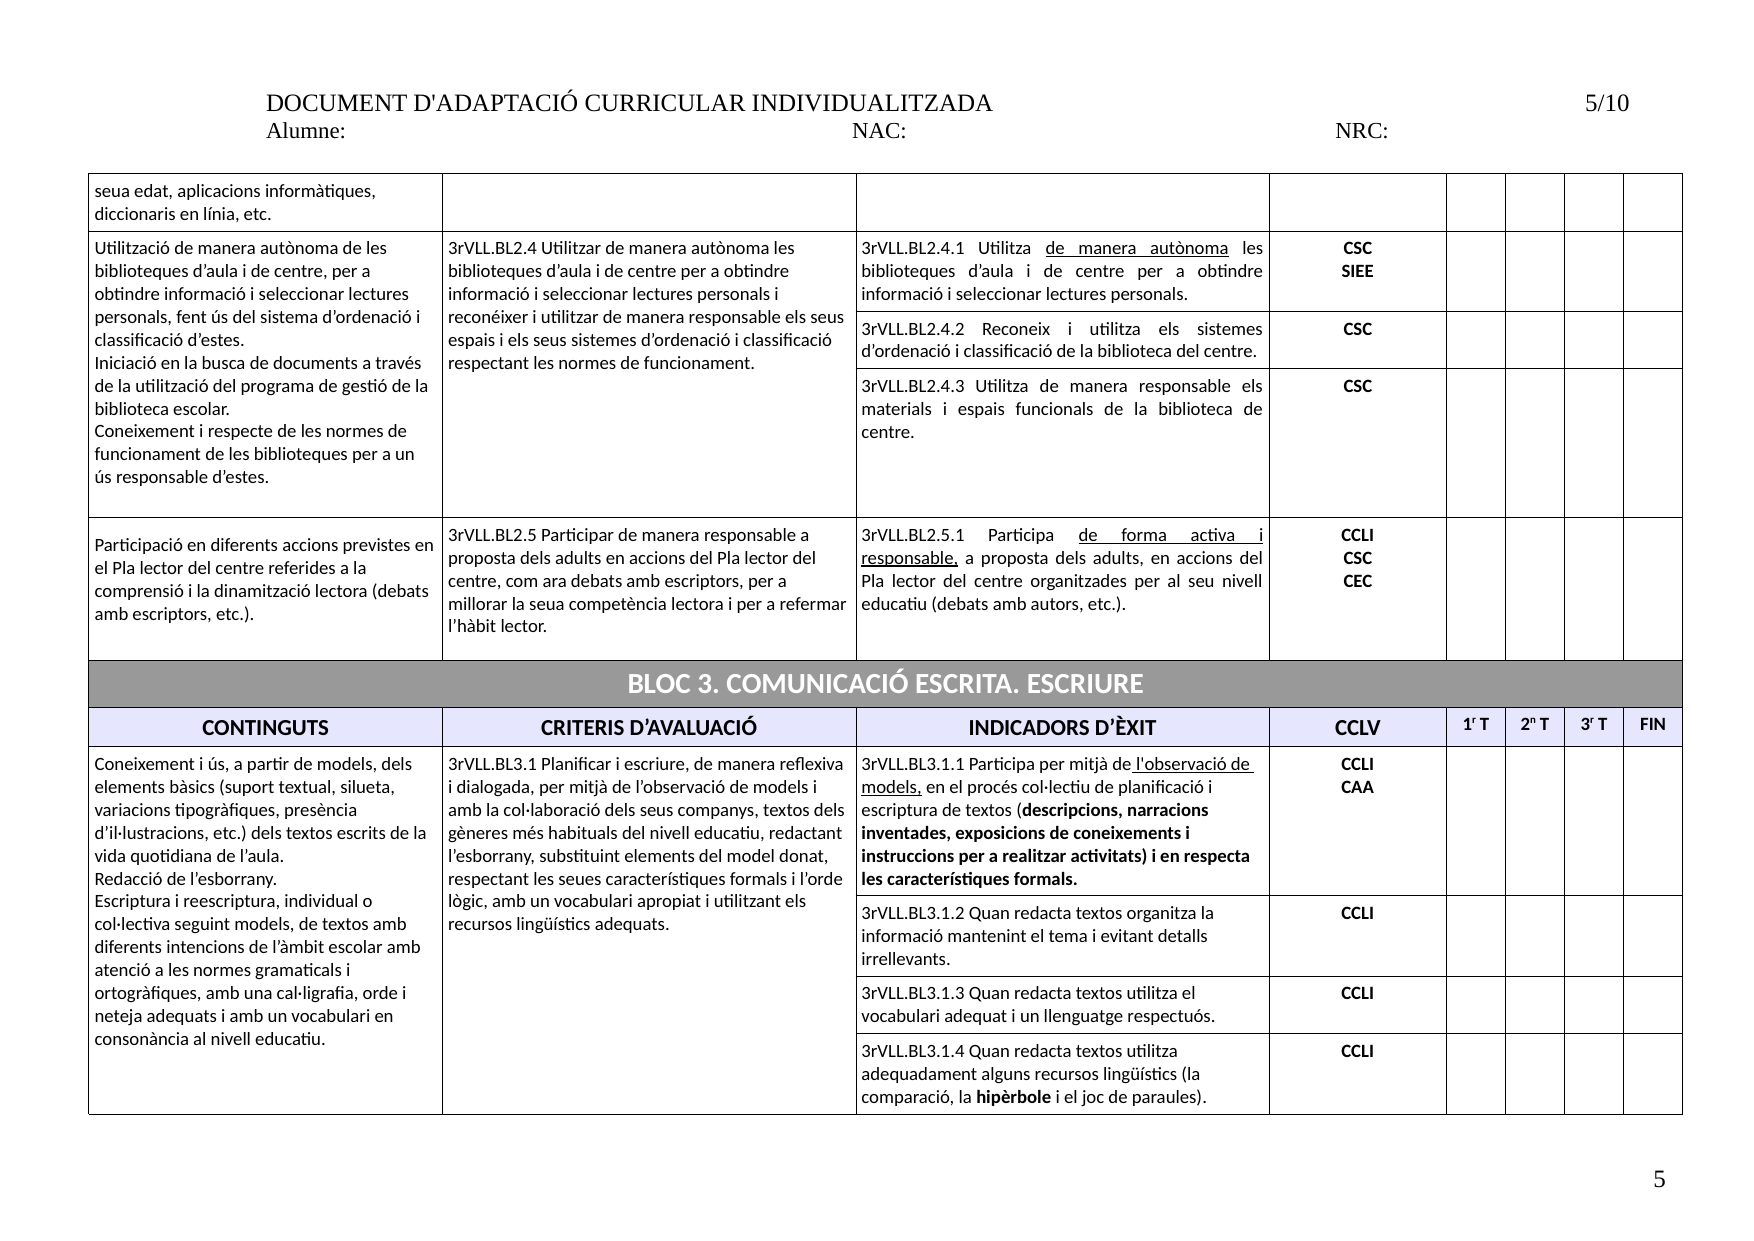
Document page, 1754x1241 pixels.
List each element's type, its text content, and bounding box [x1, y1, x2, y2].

table_cell [1447, 1034, 1505, 1113]
table_cell 3rVLL.BL3.1.2 Quan redacta textos organitza la informació mantenint el tema i evitant detalls irrellevants. [857, 896, 1269, 976]
table_cell CSC [1270, 312, 1446, 368]
table_cell BLOC 3. COMUNICACIÓ ESCRITA. ESCRIURE [89, 661, 1682, 707]
table_cell [1624, 518, 1682, 659]
table_cell [1624, 896, 1682, 976]
table_cell [1506, 312, 1564, 368]
table_cell 3rVLL.BL3.1.4 Quan redacta textos utilitza adequadament alguns recursos lingüístics (la comparació, la hipèrbole i el joc de paraules). [857, 1034, 1269, 1113]
table_cell [1447, 312, 1505, 368]
table_cell 3rVLL.BL2.5 Participar de manera responsable a proposta dels adults en accions del Pla lector del centre, com ara debats amb escriptors, per a millorar la seua competència lectora i per a refermar l’hàbit lector. [443, 518, 856, 659]
table_cell 3rVLL.BL3.1.3 Quan redacta textos utilitza el vocabulari adequat i un llenguatge respectuós. [857, 977, 1269, 1033]
table_cell [443, 174, 856, 231]
table_cell [1624, 312, 1682, 368]
table_cell [1565, 896, 1623, 976]
table_cell Participació en diferents accions previstes en el Pla lector del centre referides a la comprensió i la dinamització lectora (debats amb escriptors, etc.). [89, 518, 442, 659]
table_cell [857, 174, 1269, 231]
table_cell 3rVLL.BL2.4 Utilitzar de manera autònoma les biblioteques d’aula i de centre per a obtindre informació i seleccionar lectures personals i reconéixer i utilitzar de manera responsable els seus espais i els seus sistemes d’ordenació i classificació respectant les normes de funcionament. [443, 232, 856, 517]
table_cell [1565, 232, 1623, 311]
table_cell Utilització de manera autònoma de les biblioteques d’aula i de centre, per a obtindre informació i seleccionar lectures personals, fent ús del sistema d’ordenació i classificació d’estes. Iniciació en la busca de documents a través de la utilització del programa de gestió de la biblioteca escolar. Coneixement i respecte de les normes de funcionament de les biblioteques per a un ús responsable d’estes. [89, 232, 442, 517]
table_cell CSC SIEE [1270, 232, 1446, 311]
table_cell [1447, 369, 1505, 517]
table_cell [1565, 312, 1623, 368]
table_cell [1506, 232, 1564, 311]
table_cell [1624, 369, 1682, 517]
table_cell [1565, 518, 1623, 659]
table_cell [1565, 977, 1623, 1033]
table_cell [1624, 1034, 1682, 1113]
table_cell CRITERIS D’AVALUACIÓ [443, 708, 856, 746]
table_cell 3rVLL.BL2.4.1 Utilitza de manera autònoma les biblioteques d’aula i de centre per a obtindre informació i seleccionar lectures personals. [857, 232, 1269, 311]
table_cell [1447, 977, 1505, 1033]
table_cell 3rVLL.BL2.4.3 Utilitza de manera responsable els materials i espais funcionals de la biblioteca de centre. [857, 369, 1269, 517]
table_cell [1447, 518, 1505, 659]
table_cell [1565, 747, 1623, 895]
table_cell [1270, 174, 1446, 231]
table_cell [1506, 896, 1564, 976]
table_cell [1506, 174, 1564, 231]
table_cell [1624, 977, 1682, 1033]
table_cell [1565, 174, 1623, 231]
table_cell [1565, 369, 1623, 517]
table_cell [1447, 232, 1505, 311]
table_cell 3r T [1565, 708, 1623, 746]
table_cell [1624, 232, 1682, 311]
table_cell CCLI [1270, 1034, 1446, 1113]
table_cell FIN [1624, 708, 1682, 746]
table_cell [1506, 747, 1564, 895]
table_cell 2n T [1506, 708, 1564, 746]
table_cell [1447, 896, 1505, 976]
table_cell [1624, 174, 1682, 231]
table_cell 3rVLL.BL3.1.1 Participa per mitjà de l'observació de models, en el procés col·lectiu de planificació i escriptura de textos (descripcions, narracions inventades, exposicions de coneixements i instruccions per a realitzar activitats) i en respecta les característiques formals. [857, 747, 1269, 895]
table_cell CSC [1270, 369, 1446, 517]
table_cell [1565, 1034, 1623, 1113]
table_cell CONTINGUTS [89, 708, 442, 746]
table_cell [1447, 747, 1505, 895]
table_cell 3rVLL.BL2.5.1 Participa de forma activa i responsable, a proposta dels adults, en accions del Pla lector del centre organitzades per al seu nivell educatiu (debats amb autors, etc.). [857, 518, 1269, 659]
table_cell CCLI CAA [1270, 747, 1446, 895]
table_cell 3rVLL.BL3.1 Planificar i escriure, de manera reflexiva i dialogada, per mitjà de l’observació de models i amb la col·laboració dels seus companys, textos dels gèneres més habituals del nivell educatiu, redactant l’esborrany, substituint elements del model donat, respectant les seues característiques formals i l’orde lògic, amb un vocabulari apropiat i utilitzant els recursos lingüístics adequats. [443, 747, 856, 1113]
table_cell CCLI CSC CEC [1270, 518, 1446, 659]
table_cell CCLV [1270, 708, 1446, 746]
table_cell [1447, 174, 1505, 231]
table_cell [1624, 747, 1682, 895]
table_cell [1506, 369, 1564, 517]
table_cell 3rVLL.BL2.4.2 Reconeix i utilitza els sistemes d’ordenació i classificació de la biblioteca del centre. [857, 312, 1269, 368]
table_cell INDICADORS D’ÈXIT [857, 708, 1269, 746]
table_cell [1506, 518, 1564, 659]
table_cell CCLI [1270, 896, 1446, 976]
table_cell 1r T [1447, 708, 1505, 746]
table_cell [1506, 977, 1564, 1033]
table_cell CCLI [1270, 977, 1446, 1033]
table_cell seua edat, aplicacions informàtiques, diccionaris en línia, etc. [89, 174, 442, 231]
table_cell [1506, 1034, 1564, 1113]
table_cell Coneixement i ús, a partir de models, dels elements bàsics (suport textual, silueta, variacions tipogràfiques, presència d’il·lustracions, etc.) dels textos escrits de la vida quotidiana de l’aula. Redacció de l’esborrany. Escriptura i reescriptura, individual o col·lectiva seguint models, de textos amb diferents intencions de l’àmbit escolar amb atenció a les normes gramaticals i ortogràfiques, amb una cal·ligrafia, orde i neteja adequats i amb un vocabulari en consonància al nivell educatiu. [89, 747, 442, 1113]
